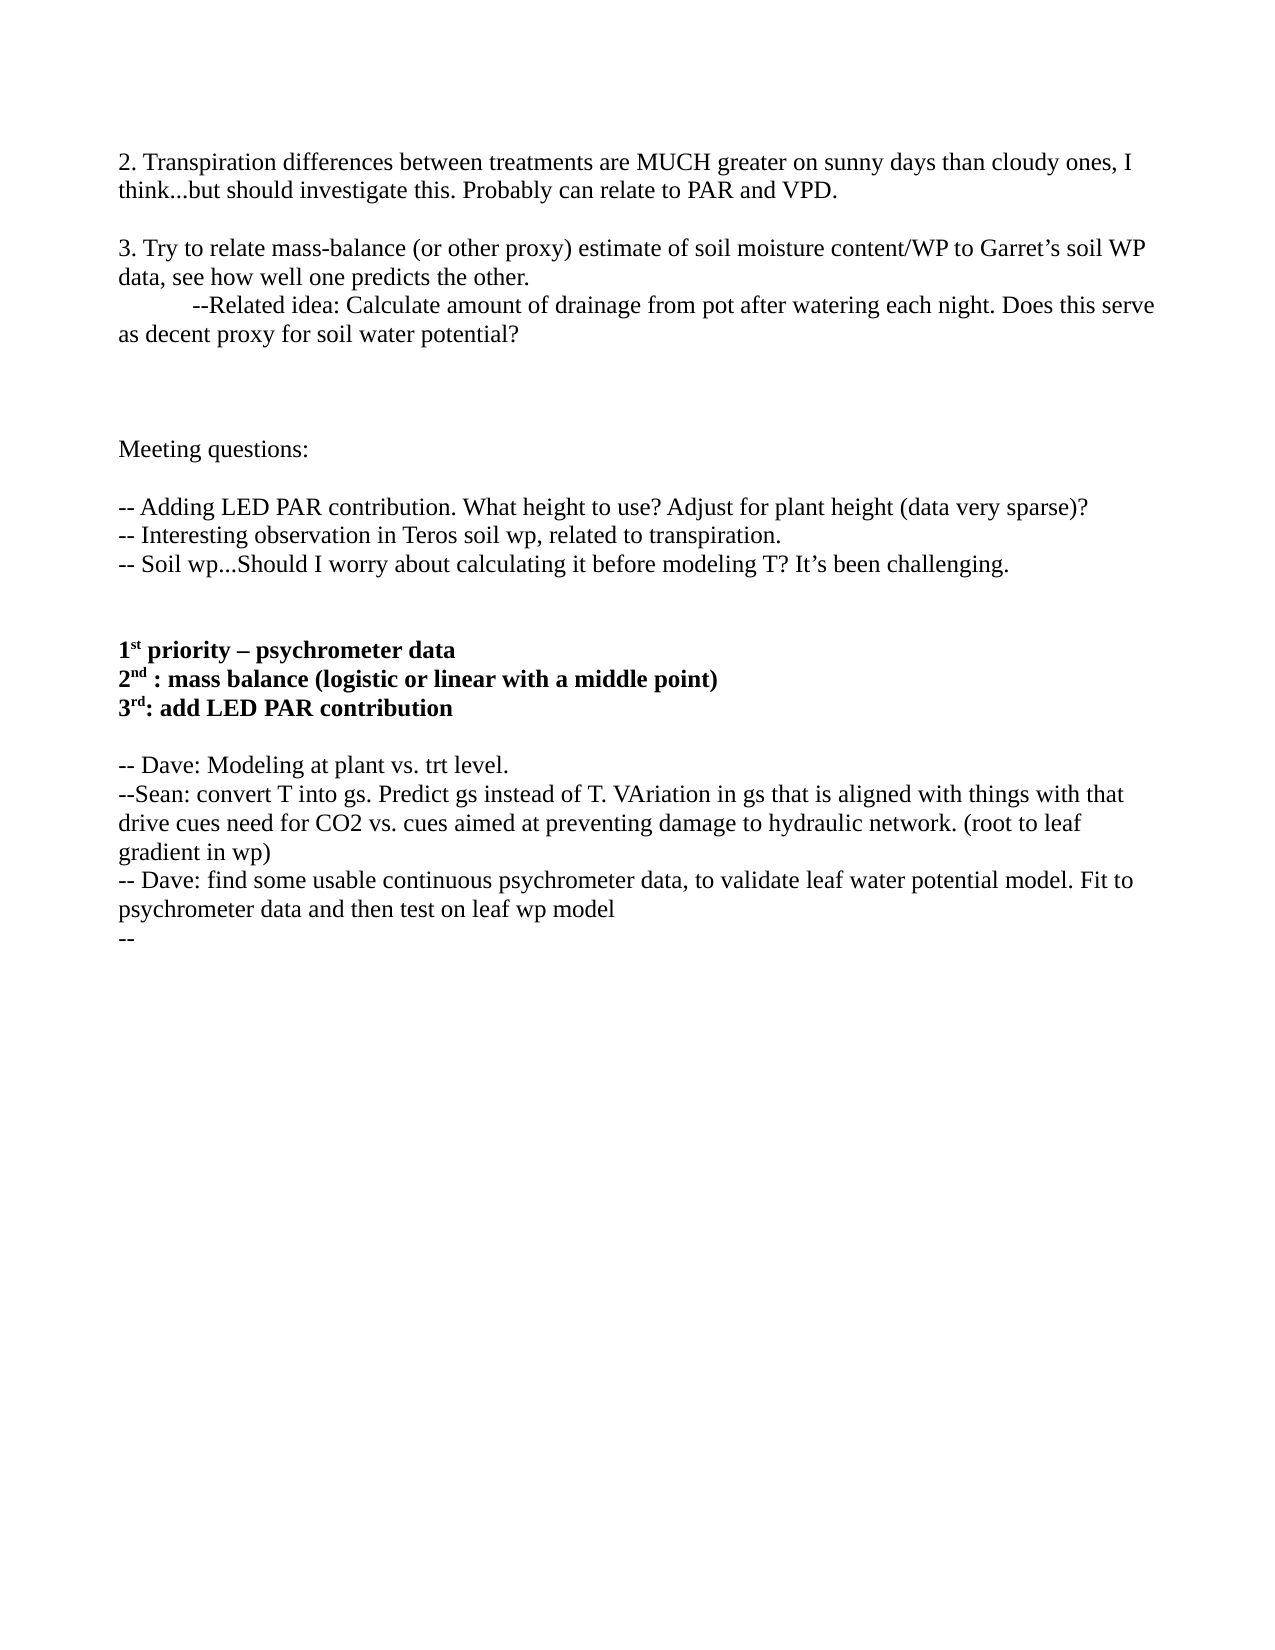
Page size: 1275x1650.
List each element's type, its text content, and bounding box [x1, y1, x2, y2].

text -- Dave: find some usable continuous psychrometer data, to validate leaf water potential model. Fit to psychrometer data and then test on leaf wp model [118, 866, 1157, 923]
text --Sean: convert T into gs. Predict gs instead of T. VAriation in gs that is aligned with things with that drive cues need for CO2 vs. cues aimed at preventing damage to hydraulic network. (root to leaf gradient in wp) [118, 779, 1157, 866]
text 2nd : mass balance (logistic or linear with a middle point) [118, 664, 1157, 693]
text -- Dave: Modeling at plant vs. trt level. [118, 751, 1157, 779]
text -- [118, 923, 1157, 952]
text 1st priority – psychrometer data [118, 636, 1157, 664]
text -- Interesting observation in Teros soil wp, related to transpiration. [118, 521, 1157, 549]
text -- Soil wp...Should I worry about calculating it before modeling T? It’s been challenging. [118, 549, 1157, 578]
text -- Adding LED PAR contribution. What height to use? Adjust for plant height (data very sparse)? [118, 492, 1157, 521]
text 2. Transpiration differences between treatments are MUCH greater on sunny days than cloudy ones, I think...but should investigate this. Probably can relate to PAR and VPD. [118, 147, 1157, 204]
text 3rd: add LED PAR contribution [118, 693, 1157, 722]
text 3. Try to relate mass-balance (or other proxy) estimate of soil moisture content/WP to Garret’s soil WP data, see how well one predicts the other. [118, 233, 1157, 291]
text --Related idea: Calculate amount of drainage from pot after watering each night. Does this serve as decent proxy for soil water potential? [118, 291, 1157, 348]
text Meeting questions: [118, 434, 1157, 463]
